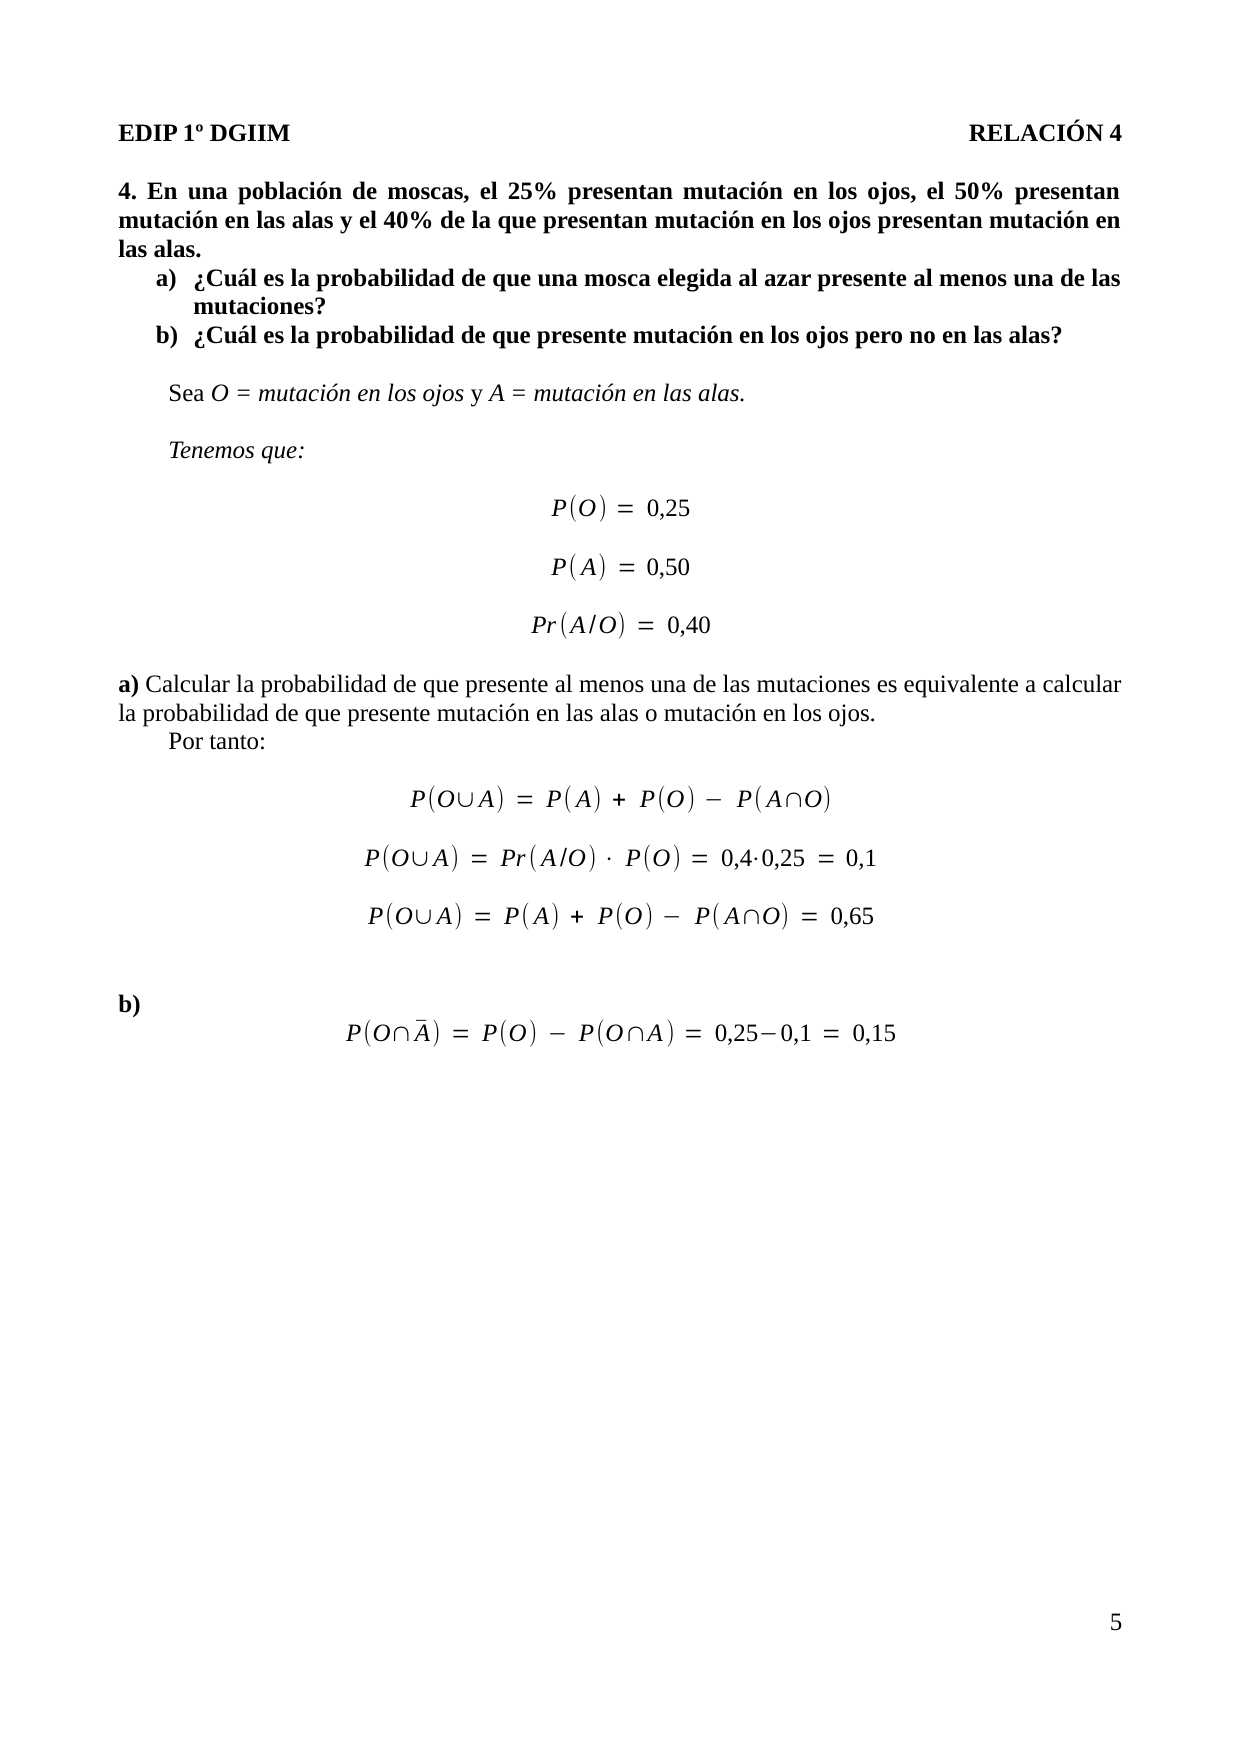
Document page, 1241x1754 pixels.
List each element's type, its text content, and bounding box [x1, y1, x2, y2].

list ¿Cuál es la probabilidad de que una mosca elegida al azar presente al menos una de las mutaciones? [156, 263, 1122, 320]
text a) Calcular la probabilidad de que presente al menos una de las mutaciones es equivalente a calcular la probabilidad de que presente mutación en las alas o mutación en los ojos. [118, 669, 1122, 726]
text Tenemos que: [118, 435, 1122, 464]
text 4. En una población de moscas, el 25% presentan mutación en los ojos, el 50% presentan mutación en las alas y el 40% de la que presentan mutación en los ojos presentan mutación en las alas. [118, 176, 1122, 263]
list ¿Cuál es la probabilidad de que presente mutación en los ojos pero no en las alas? [156, 320, 1122, 349]
text Por tanto: [118, 726, 1122, 755]
text b) [118, 989, 1122, 1018]
text Sea O = mutación en los ojos y A = mutación en las alas. [118, 378, 1122, 406]
